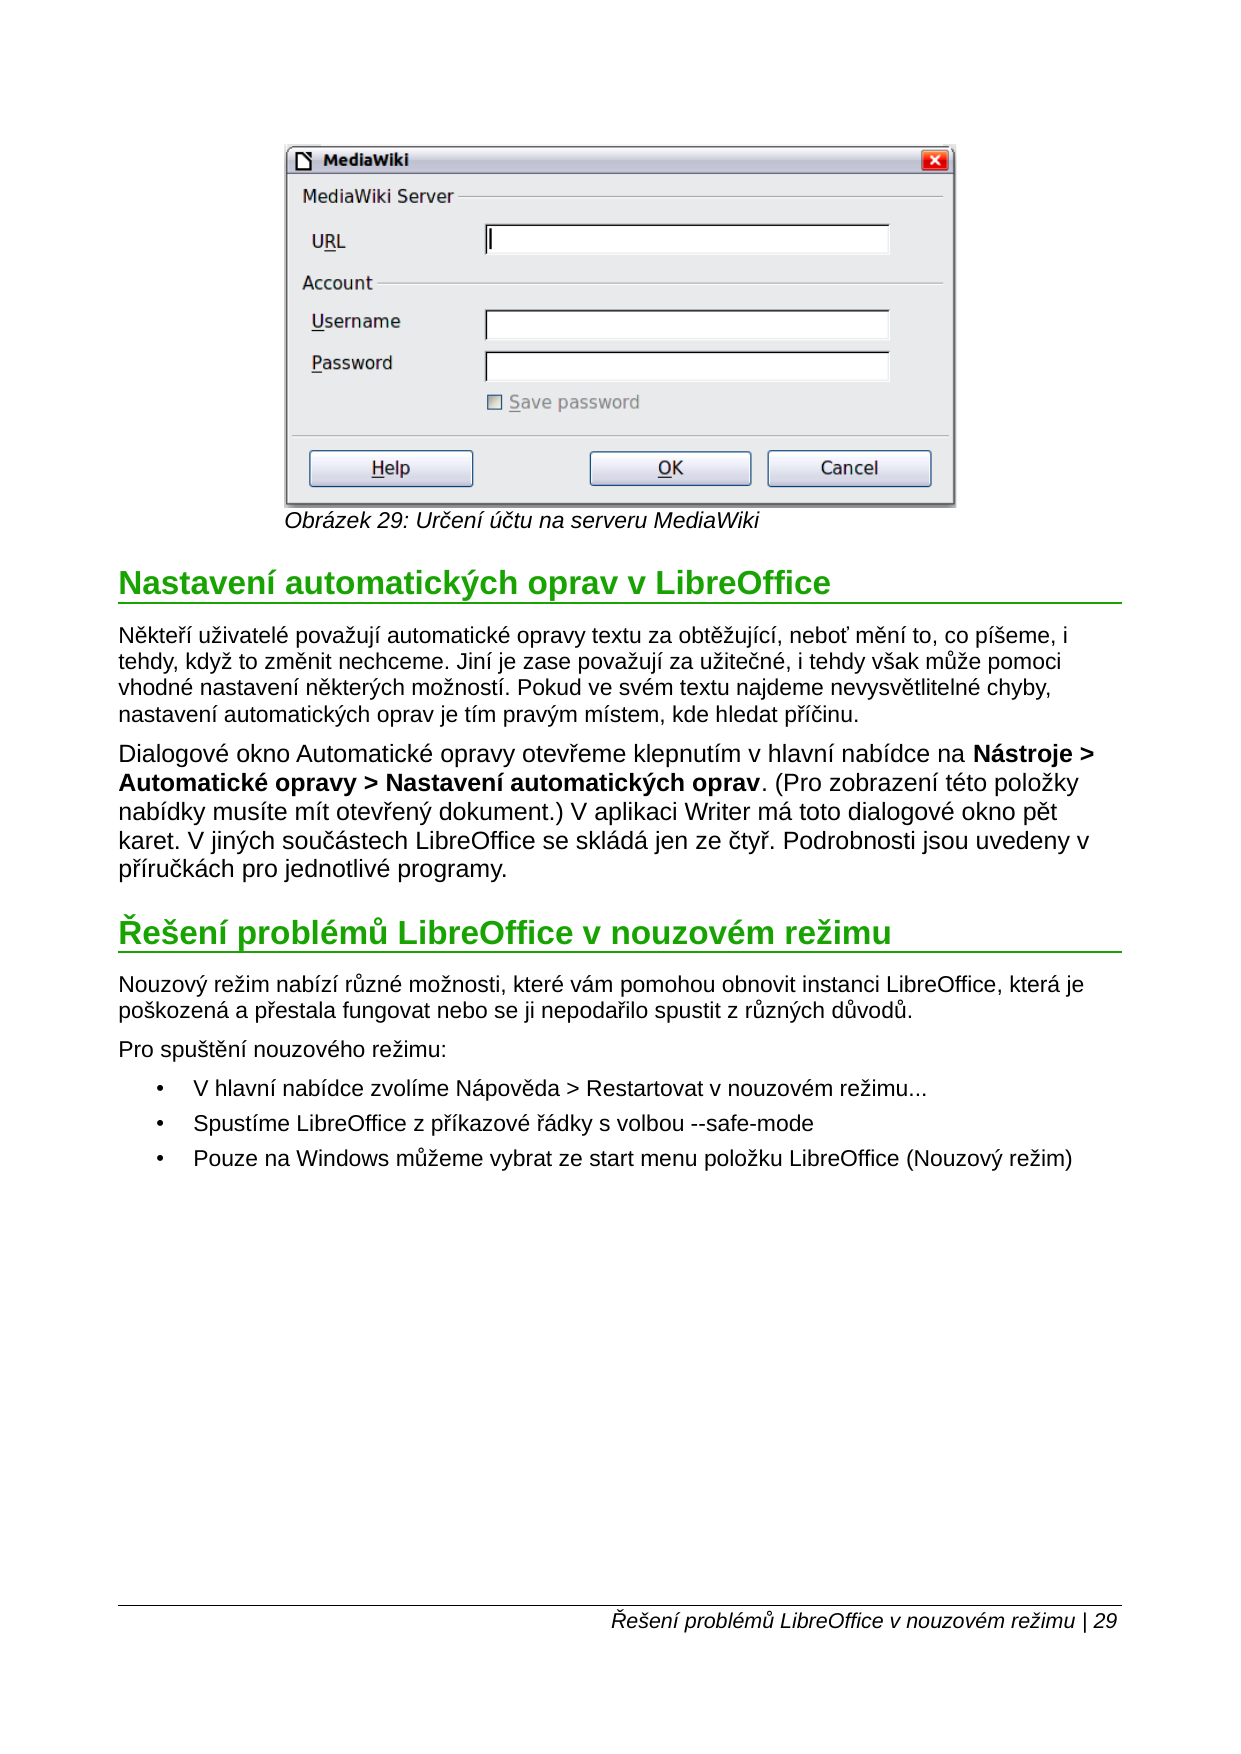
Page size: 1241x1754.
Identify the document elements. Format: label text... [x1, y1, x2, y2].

list Spustíme LibreOffice z příkazové řádky s volbou --safe-mode [156, 1110, 1122, 1137]
subtitle Řešení problémů LibreOffice v nouzovém režimu [118, 913, 1122, 951]
text Někteří uživatelé považují automatické opravy textu za obtěžující, neboť mění to, co píšeme, i tehdy, když to změnit nechceme. Jiní je zase považují za užitečné, i tehdy však může pomoci vhodné nastavení některých možností. Pokud ve svém textu najdeme nevysvětlitelné chyby, nastavení automatických oprav je tím pravým místem, kde hledat příčinu. [118, 622, 1122, 727]
text Pro spuštění nouzového režimu: [118, 1036, 1122, 1062]
text Dialogové okno Automatické opravy otevřeme klepnutím v hlavní nabídce na Nástroje > Automatické opravy > Nastavení automatických oprav. (Pro zobrazení této položky nabídky musíte mít otevřený dokument.) V aplikaci Writer má toto dialogové okno pět karet. V jiných součástech LibreOffice se skládá jen ze čtyř. Podrobnosti jsou uvedeny v příručkách pro jednotlivé programy. [118, 739, 1122, 883]
text Nouzový režim nabízí různé možnosti, které vám pomohou obnovit instanci LibreOffice, která je poškozená a přestala fungovat nebo se ji nepodařilo spustit z různých důvodů. [118, 971, 1122, 1024]
text Obrázek 29: Určení účtu na serveru MediaWiki [284, 508, 956, 534]
picture [284, 144, 957, 508]
list V hlavní nabídce zvolíme Nápověda > Restartovat v nouzovém režimu... [156, 1075, 1122, 1101]
list Pouze na Windows můžeme vybrat ze start menu položku LibreOffice (Nouzový režim) [156, 1145, 1122, 1172]
text [284, 118, 956, 144]
subtitle Nastavení automatických oprav v LibreOffice [118, 563, 1122, 602]
